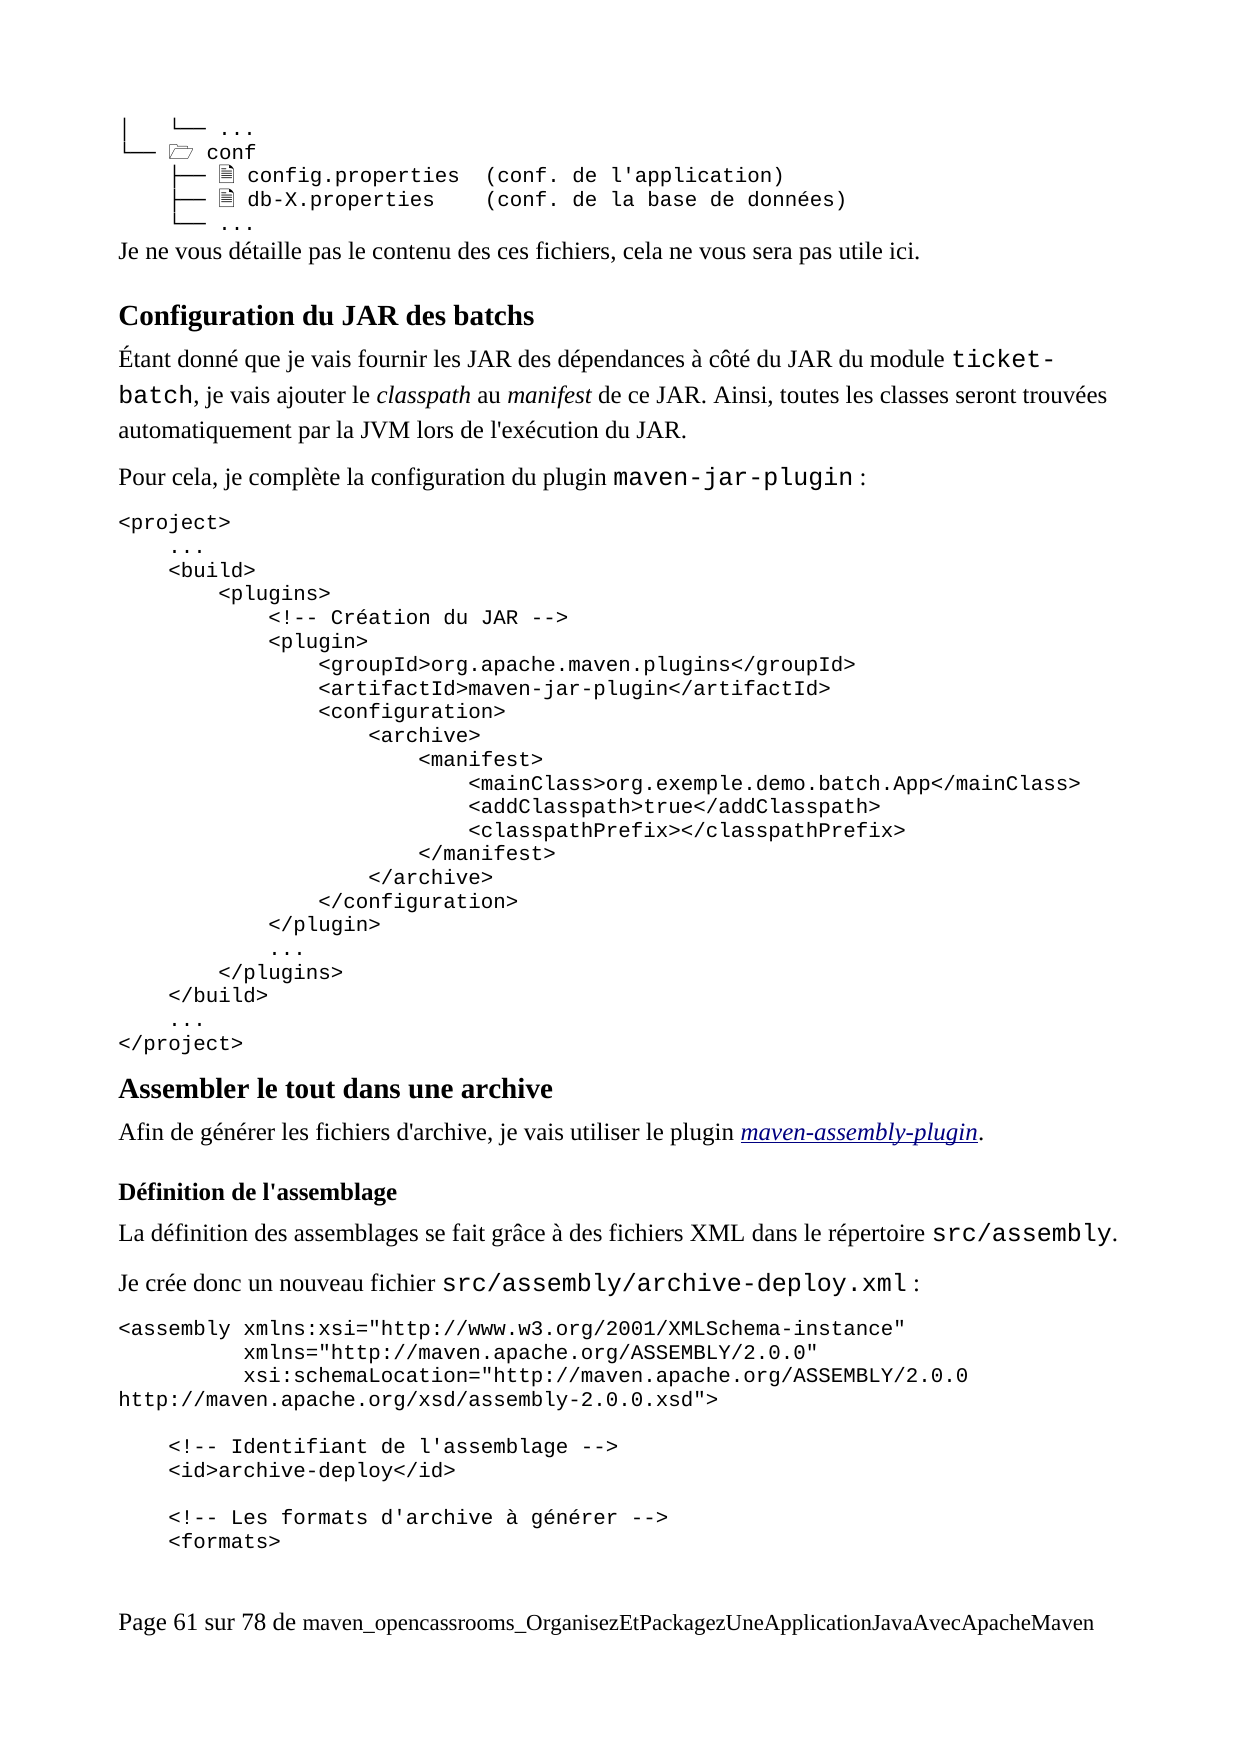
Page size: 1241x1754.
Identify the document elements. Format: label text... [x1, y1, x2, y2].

text Je crée donc un nouveau fichier src/assembly/archive-deploy.xml : [118, 1268, 1122, 1299]
text xmlns="http://maven.apache.org/ASSEMBLY/2.0.0" [118, 1342, 1122, 1366]
text La définition des assemblages se fait grâce à des fichiers XML dans le répertoire src/assembly. [118, 1218, 1122, 1249]
text </build> [118, 985, 1122, 1009]
text ... [118, 938, 1122, 962]
text </plugins> [118, 962, 1122, 985]
text └── 🗁 conf [118, 142, 1122, 165]
text <mainClass>org.exemple.demo.batch.App</mainClass> [118, 772, 1122, 796]
text <assembly xmlns:xsi="http://www.w3.org/2001/XMLSchema-instance" [118, 1318, 1122, 1342]
text </plugin> [118, 914, 1122, 938]
text └── ... [118, 213, 1122, 236]
text <!-- Les formats d'archive à générer --> [118, 1507, 1122, 1531]
text ├── 🗎 db-X.properties (conf. de la base de données) [118, 189, 1122, 213]
subtitle Définition de l'assemblage [118, 1177, 1122, 1206]
text │ └── ... [118, 118, 1122, 142]
subtitle Assembler le tout dans une archive [118, 1071, 1122, 1104]
text <addClasspath>true</addClasspath> [118, 796, 1122, 820]
text <!-- Création du JAR --> [118, 607, 1122, 631]
text <!-- Identifiant de l'assemblage --> [118, 1436, 1122, 1460]
text ├── 🗎 config.properties (conf. de l'application) [118, 165, 1122, 189]
text Afin de générer les fichiers d'archive, je vais utiliser le plugin maven-assembly-plugin. [118, 1117, 1122, 1146]
text <plugins> [118, 583, 1122, 607]
text <id>archive-deploy</id> [118, 1460, 1122, 1484]
text </project> [118, 1033, 1122, 1056]
text </archive> [118, 867, 1122, 891]
text ... [118, 536, 1122, 560]
text </manifest> [118, 843, 1122, 867]
text Pour cela, je complète la configuration du plugin maven-jar-plugin : [118, 462, 1122, 493]
text <manifest> [118, 749, 1122, 772]
text ... [118, 1009, 1122, 1033]
text <build> [118, 560, 1122, 583]
text <groupId>org.apache.maven.plugins</groupId> [118, 654, 1122, 678]
text <archive> [118, 725, 1122, 749]
text Étant donné que je vais fournir les JAR des dépendances à côté du JAR du module ticket-batch, je vais ajouter le classpath au manifest de ce JAR. Ainsi, toutes les classes seront trouvées automatiquement par la JVM lors de l'exécution du JAR. [118, 344, 1122, 443]
text <formats> [118, 1531, 1122, 1555]
text </configuration> [118, 891, 1122, 914]
text <artifactId>maven-jar-plugin</artifactId> [118, 678, 1122, 702]
text xsi:schemaLocation="http://maven.apache.org/ASSEMBLY/2.0.0 http://maven.apache.org/xsd/assembly-2.0.0.xsd"> [118, 1366, 1122, 1413]
text <configuration> [118, 702, 1122, 725]
text <plugin> [118, 631, 1122, 654]
subtitle Configuration du JAR des batchs [118, 298, 1122, 332]
text <project> [118, 512, 1122, 536]
text Je ne vous détaille pas le contenu des ces fichiers, cela ne vous sera pas utile ici. [118, 236, 1122, 265]
text <classpathPrefix></classpathPrefix> [118, 820, 1122, 843]
